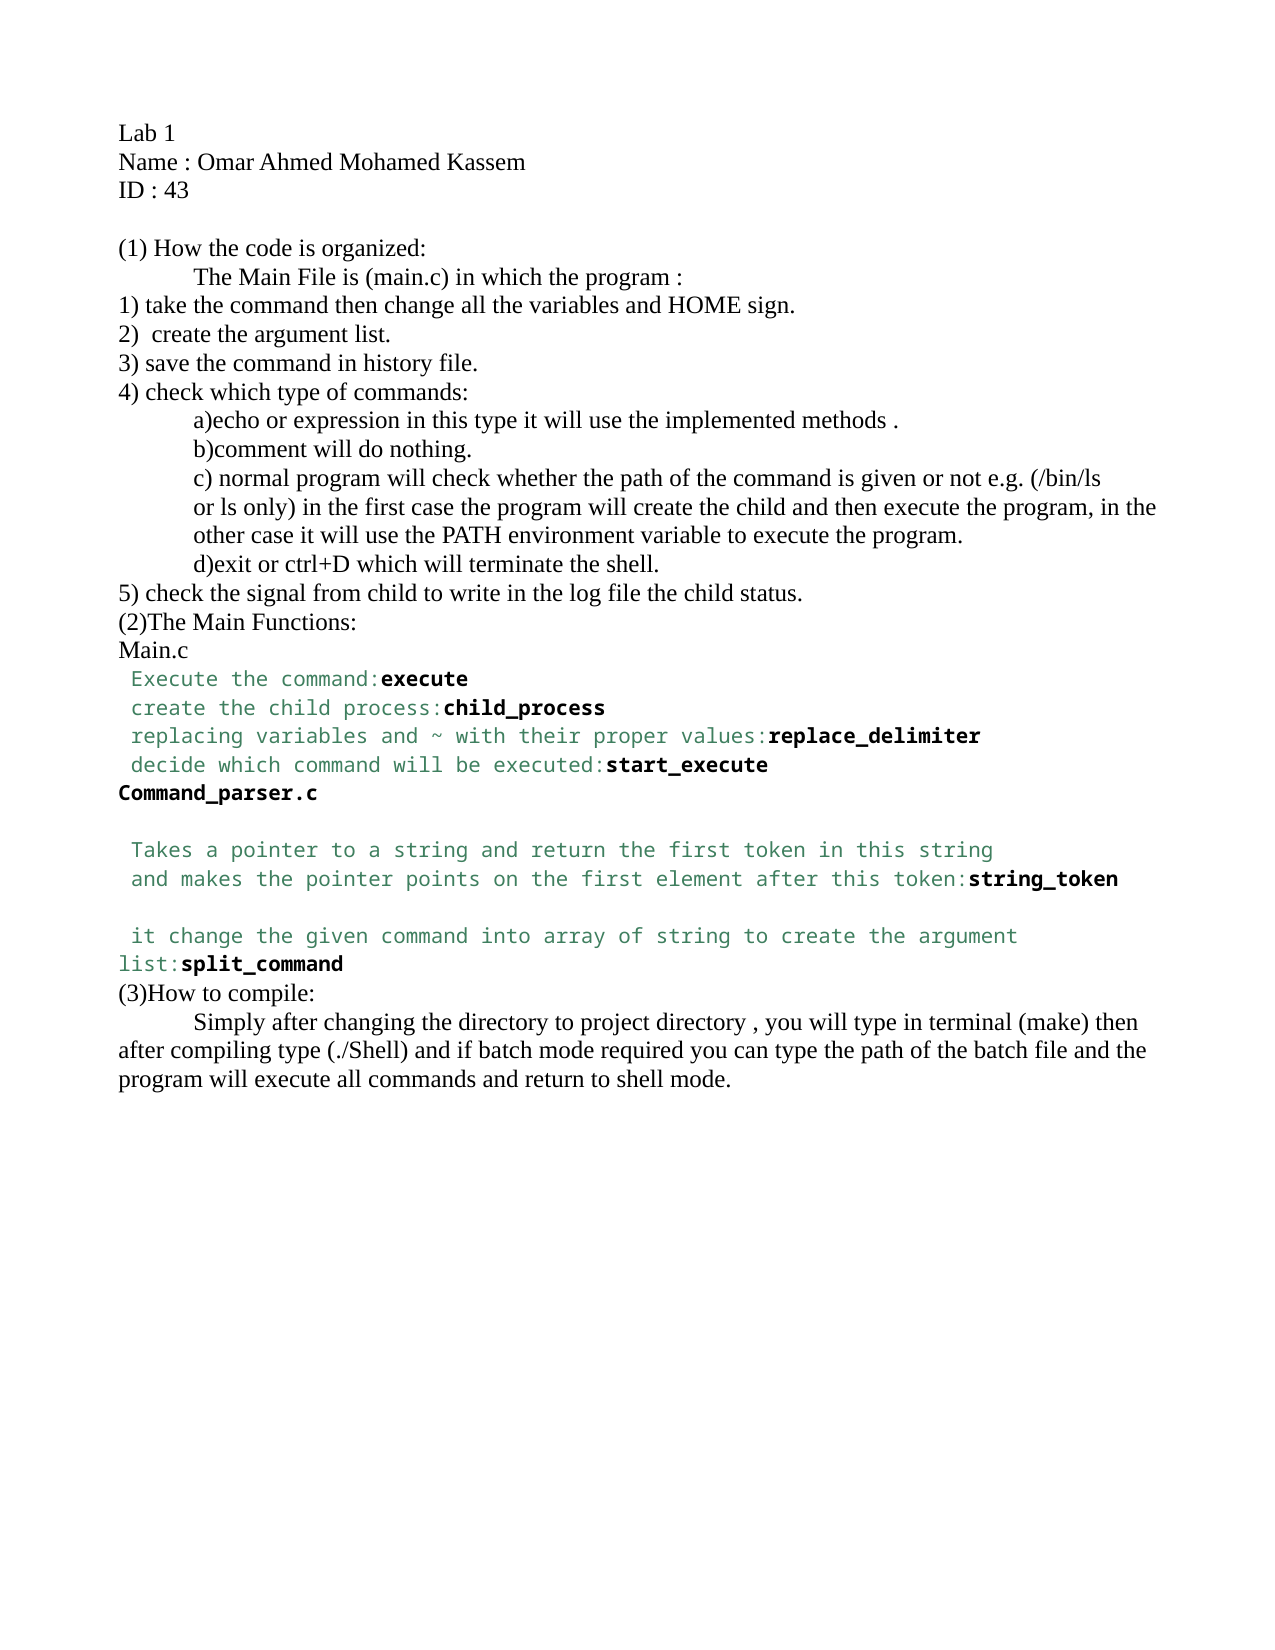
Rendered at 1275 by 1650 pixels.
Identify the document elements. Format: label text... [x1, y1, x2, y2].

text Main.c [118, 636, 1157, 664]
text Takes a pointer to a string and return the first token in this string [118, 835, 1157, 864]
text Lab 1 [118, 118, 1157, 147]
text (1) How the code is organized: [118, 233, 1157, 262]
text (3)How to compile: [118, 978, 1157, 1007]
text replacing variables and ~ with their proper values:replace_delimiter [118, 721, 1157, 750]
text Name : Omar Ahmed Mohamed Kassem [118, 147, 1157, 176]
text (2)The Main Functions: [118, 607, 1157, 636]
text d)exit or ctrl+D which will terminate the shell. [118, 549, 1157, 578]
text and makes the pointer points on the first element after this token:string_token [118, 864, 1157, 892]
text c) normal program will check whether the path of the command is given or not e.g. (/bin/ls [118, 463, 1157, 492]
text Command_parser.c [118, 778, 1157, 807]
text create the child process:child_process [118, 693, 1157, 721]
text 2) create the argument list. [118, 319, 1157, 348]
text The Main File is (main.c) in which the program : [118, 262, 1157, 291]
text ID : 43 [118, 176, 1157, 204]
text or ls only) in the first case the program will create the child and then execute the program, in the other case it will use the PATH environment variable to execute the program. [118, 492, 1157, 549]
text it change the given command into array of string to create the argument list:split_command [118, 921, 1157, 978]
text 3) save the command in history file. [118, 348, 1157, 377]
text a)echo or expression in this type it will use the implemented methods . [118, 406, 1157, 434]
text 4) check which type of commands: [118, 377, 1157, 406]
text Simply after changing the directory to project directory , you will type in terminal (make) then after compiling type (./Shell) and if batch mode required you can type the path of the batch file and the program will execute all commands and return to shell mode. [118, 1007, 1157, 1093]
text 1) take the command then change all the variables and HOME sign. [118, 291, 1157, 319]
text 5) check the signal from child to write in the log file the child status. [118, 578, 1157, 607]
text decide which command will be executed:start_execute [118, 750, 1157, 778]
text Execute the command:execute [118, 664, 1157, 693]
text b)comment will do nothing. [118, 434, 1157, 463]
